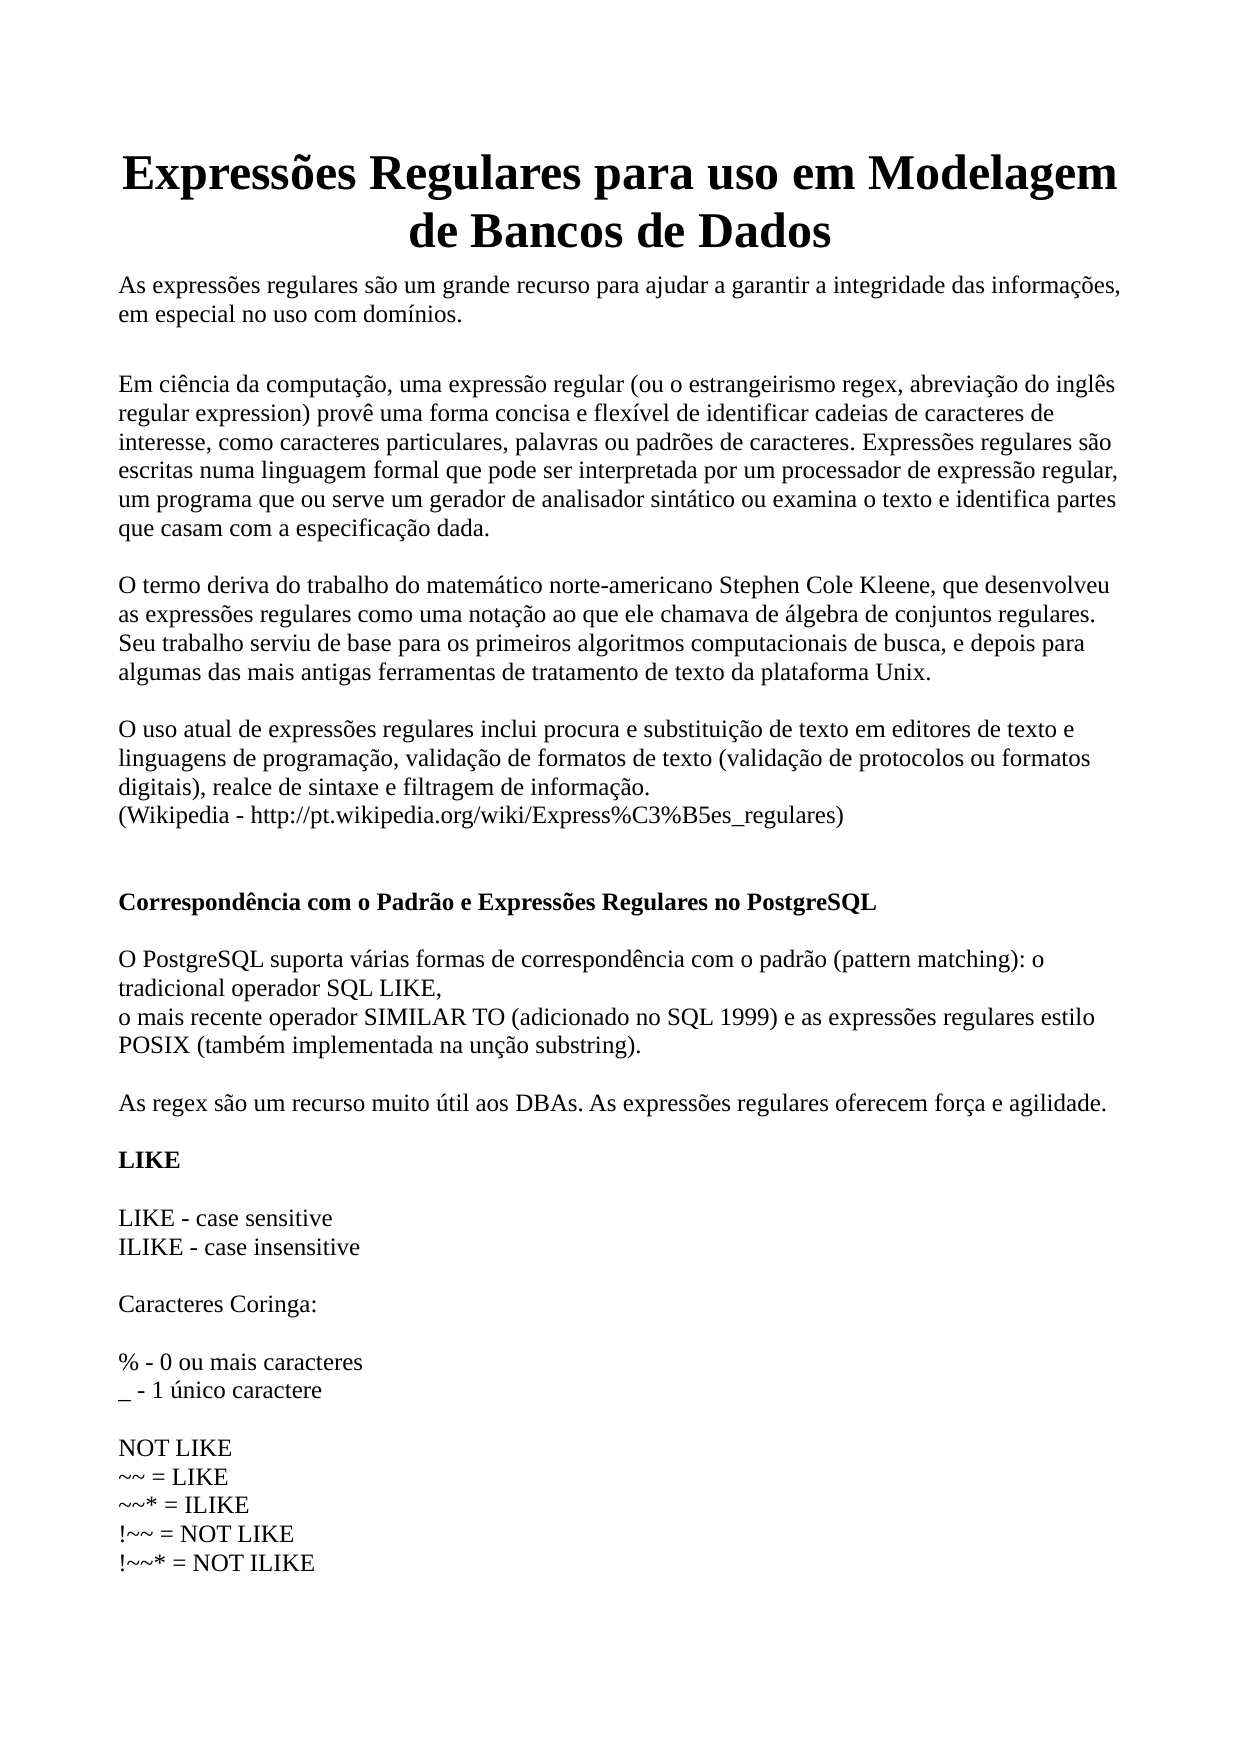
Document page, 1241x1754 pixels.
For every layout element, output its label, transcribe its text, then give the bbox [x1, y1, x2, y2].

text As expressões regulares são um grande recurso para ajudar a garantir a integridade das informações, em especial no uso com domínios. [118, 271, 1122, 328]
text Em ciência da computação, uma expressão regular (ou o estrangeirismo regex, abreviação do inglês regular expression) provê uma forma concisa e flexível de identificar cadeias de caracteres de interesse, como caracteres particulares, palavras ou padrões de caracteres. Expressões regulares são escritas numa linguagem formal que pode ser interpretada por um processador de expressão regular, um programa que ou serve um gerador de analisador sintático ou examina o texto e identifica partes que casam com a especificação dada. O termo deriva do trabalho do matemático norte-americano Stephen Cole Kleene, que desenvolveu as expressões regulares como uma notação ao que ele chamava de álgebra de conjuntos regulares. Seu trabalho serviu de base para os primeiros algoritmos computacionais de busca, e depois para algumas das mais antigas ferramentas de tratamento de texto da plataforma Unix. O uso atual de expressões regulares inclui procura e substituição de texto em editores de texto e linguagens de programação, validação de formatos de texto (validação de protocolos ou formatos digitais), realce de sintaxe e filtragem de informação. (Wikipedia - http://pt.wikipedia.org/wiki/Express%C3%B5es_regulares) Correspondência com o Padrão e Expressões Regulares no PostgreSQL O PostgreSQL suporta várias formas de correspondência com o padrão (pattern matching): o tradicional operador SQL LIKE, o mais recente operador SIMILAR TO (adicionado no SQL 1999) e as expressões regulares estilo POSIX (também implementada na unção substring). As regex são um recurso muito útil aos DBAs. As expressões regulares oferecem força e agilidade. LIKE LIKE - case sensitive ILIKE - case insensitive Caracteres Coringa: % - 0 ou mais caracteres _ - 1 único caractere NOT LIKE ~~ = LIKE ~~* = ILIKE !~~ = NOT LIKE !~~* = NOT ILIKE [118, 341, 1122, 1634]
subtitle Expressões Regulares para uso em Modelagem de Bancos de Dados [118, 143, 1122, 258]
